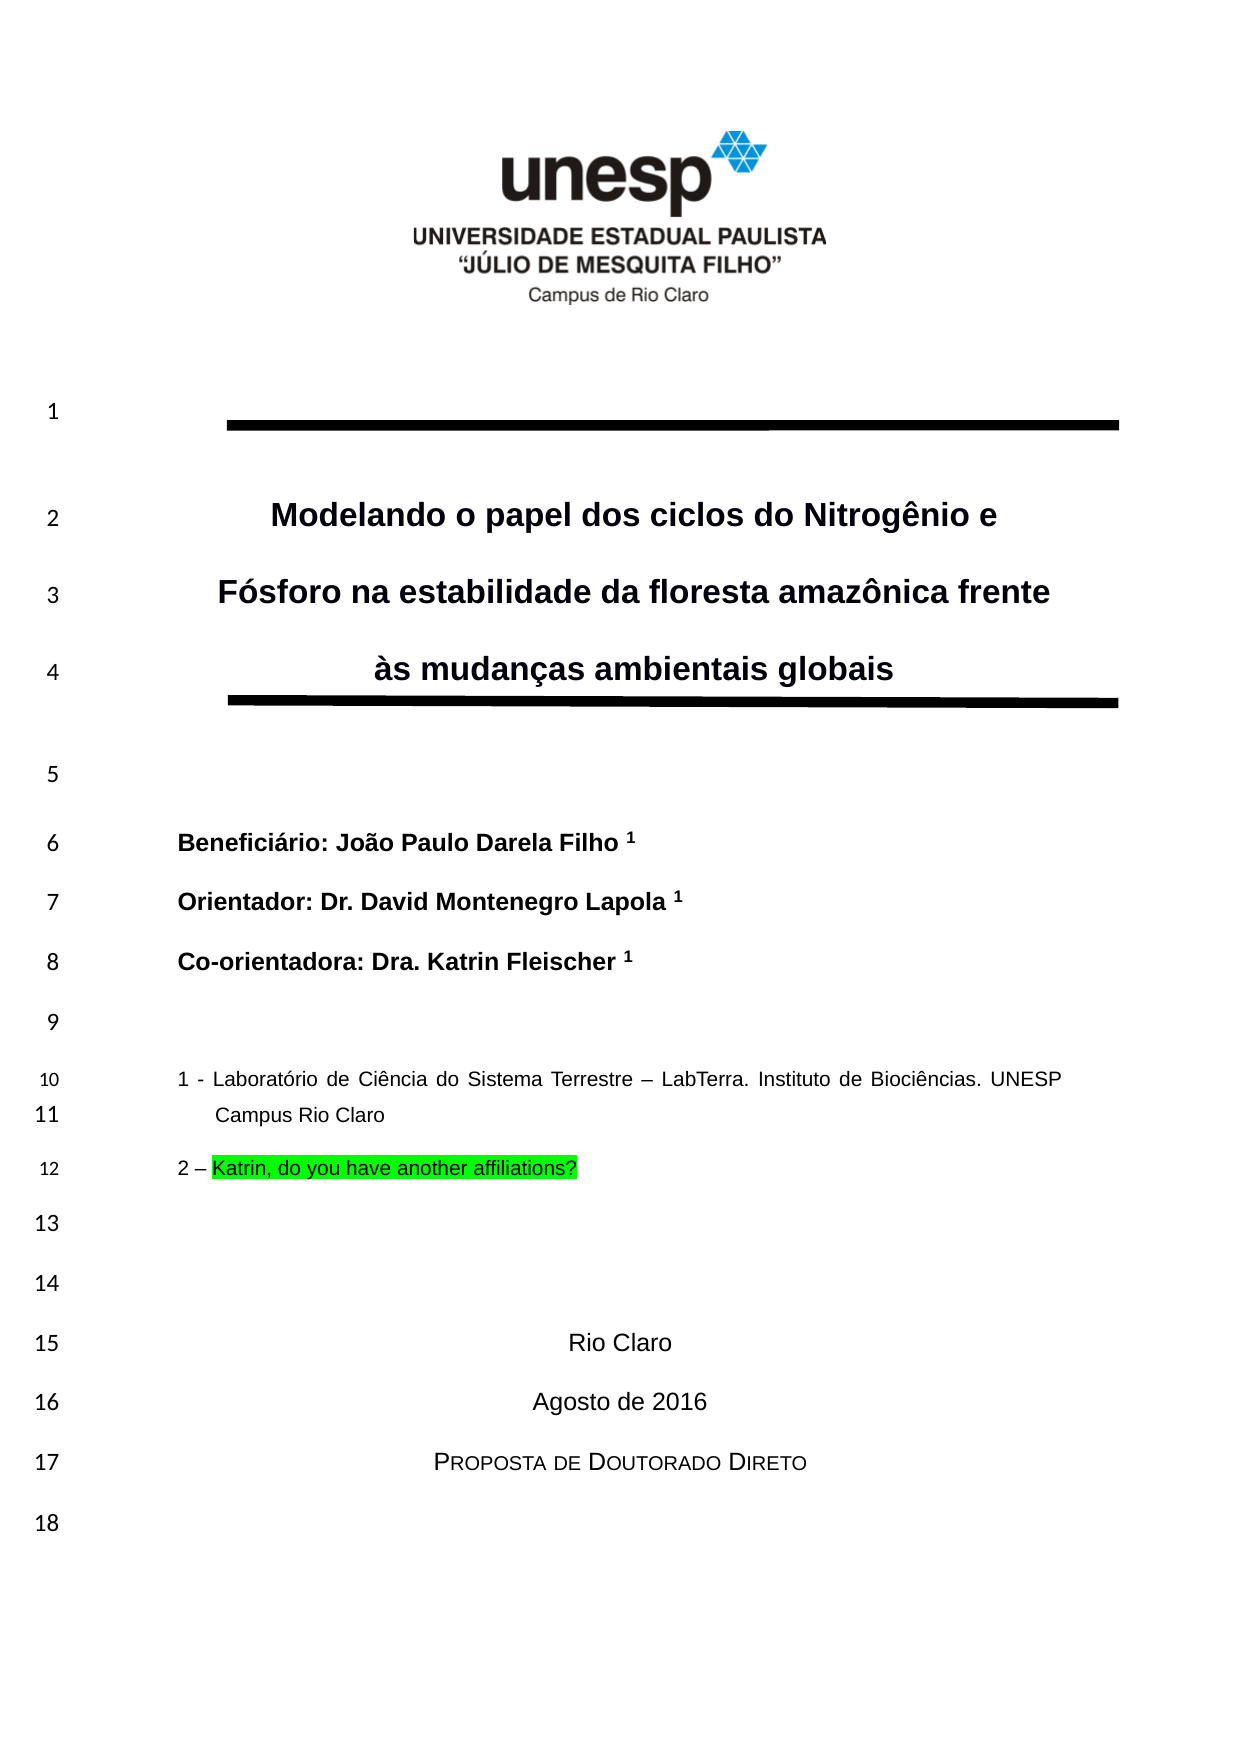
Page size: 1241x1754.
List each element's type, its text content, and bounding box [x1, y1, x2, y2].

text 2 – Katrin, do you have another affiliations? [177, 1155, 1063, 1179]
text Proposta de Doutorado Direto [177, 1447, 1063, 1476]
picture [413, 131, 827, 305]
text Co-orientadora: Dra. Katrin Fleischer 1 [177, 947, 1063, 976]
text Orientador: Dr. David Montenegro Lapola 1 [177, 887, 1063, 916]
text Modelando o papel dos ciclos do Nitrogênio e Fósforo na estabilidade da floresta amazônica frente às mudanças ambientais globais [205, 495, 1063, 687]
text Agosto de 2016 [177, 1387, 1063, 1416]
text Beneficiário: João Paulo Darela Filho 1 [177, 828, 1063, 856]
text 1 - Laboratório de Ciência do Sistema Terrestre – LabTerra. Instituto de Biociências. UNESP Campus Rio Claro [177, 1067, 1063, 1127]
text Rio Claro [177, 1327, 1063, 1356]
